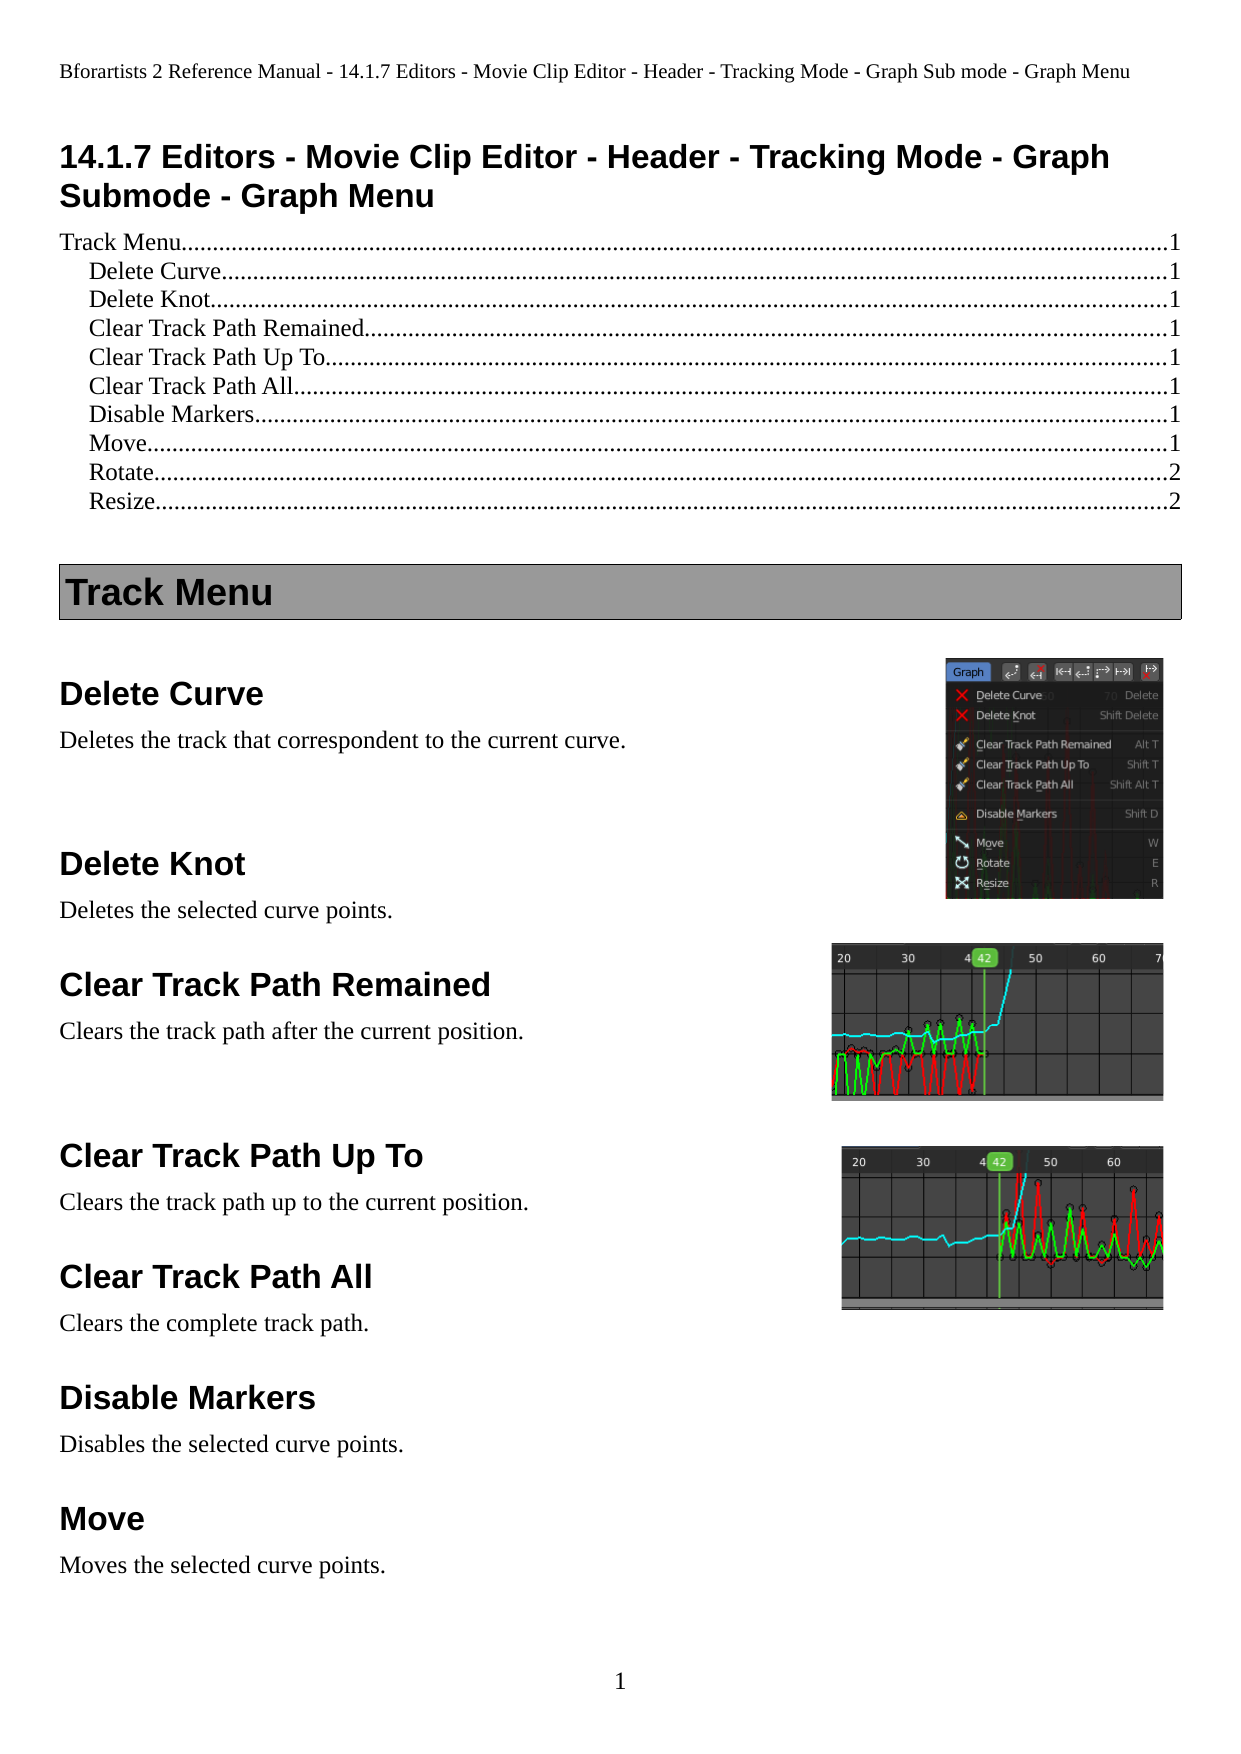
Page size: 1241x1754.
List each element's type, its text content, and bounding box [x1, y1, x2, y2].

text Track Menu 1 [59, 227, 1181, 256]
subtitle 14.1.7 Editors - Movie Clip Editor - Header - Tracking Mode - Graph Submode - Graph Menu [59, 138, 1181, 214]
text Moves the selected curve points. [59, 1550, 1181, 1578]
text Clears the track path up to the current position. [59, 1187, 841, 1215]
subtitle Delete Curve [59, 674, 945, 713]
text Clears the track path after the current position. [59, 1016, 831, 1045]
text Resize 2 [88, 486, 1181, 514]
subtitle Clear Track Path Remained [59, 965, 831, 1004]
text Move 1 [88, 428, 1181, 457]
subtitle Clear Track Path All [59, 1256, 841, 1295]
table_header Track Menu [60, 565, 1181, 619]
subtitle Clear Track Path Up To [59, 1135, 1181, 1174]
text Disables the selected curve points. [59, 1429, 1181, 1457]
subtitle [1164, 844, 1181, 883]
text Clear Track Path Up To 1 [88, 342, 1181, 371]
picture [831, 943, 1164, 1101]
picture [945, 658, 1164, 899]
text Deletes the track that correspondent to the current curve. [59, 725, 945, 754]
text Clears the complete track path. [59, 1308, 1181, 1336]
subtitle Delete Knot [59, 844, 945, 883]
subtitle [1164, 1256, 1181, 1295]
text Clear Track Path All 1 [88, 371, 1181, 399]
picture [841, 1146, 1164, 1310]
subtitle Disable Markers [59, 1377, 1181, 1416]
subtitle Move [59, 1498, 1181, 1537]
text Deletes the selected curve points. [59, 895, 1181, 924]
subtitle [1164, 674, 1181, 713]
text Rotate 2 [88, 457, 1181, 486]
subtitle [1164, 965, 1181, 1004]
text Delete Curve 1 [88, 256, 1181, 284]
text Delete Knot 1 [88, 284, 1181, 313]
text Disable Markers 1 [88, 399, 1181, 428]
text Clear Track Path Remained 1 [88, 313, 1181, 342]
